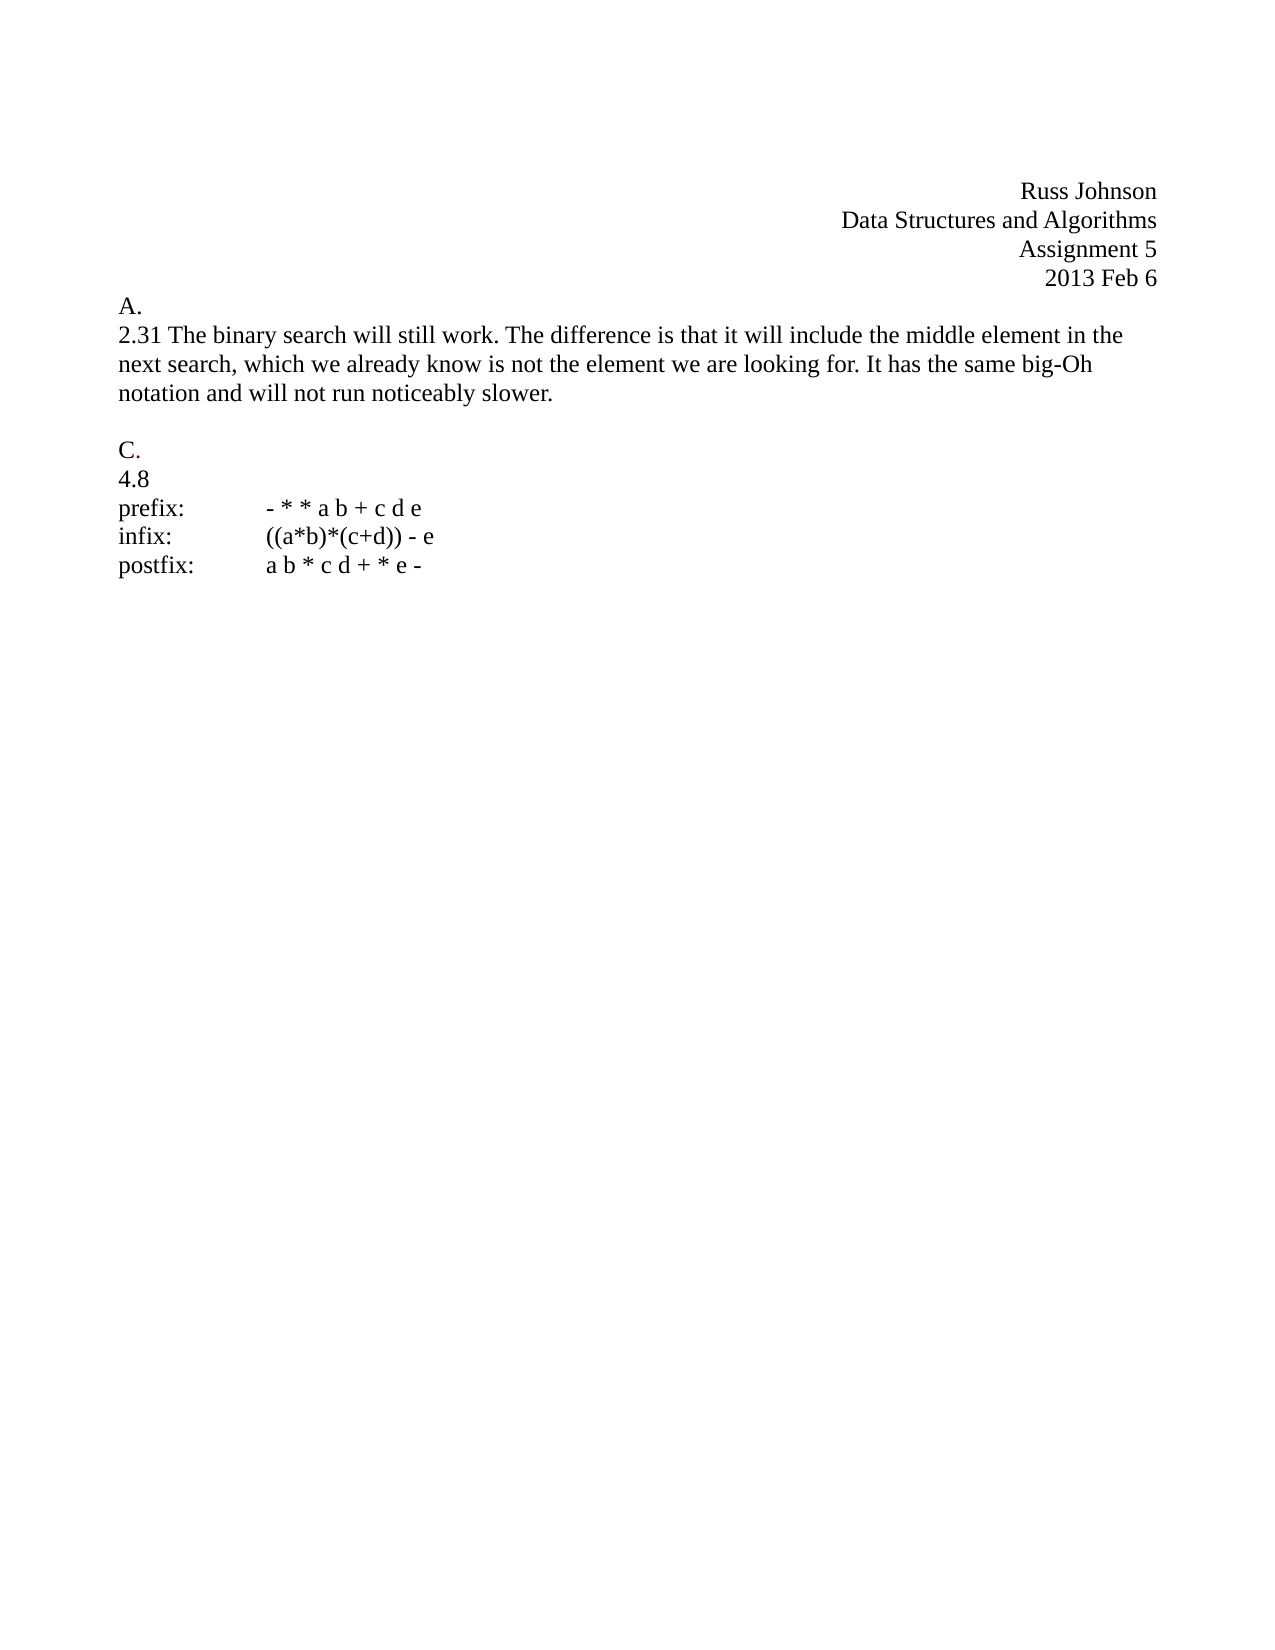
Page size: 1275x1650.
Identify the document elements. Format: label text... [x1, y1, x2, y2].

text prefix: - * * a b + c d e [118, 493, 1157, 521]
text Russ Johnson [118, 176, 1157, 205]
text 2013 Feb 6 [118, 263, 1157, 291]
text A. [118, 291, 1157, 320]
text infix: ((a*b)*(c+d)) - e [118, 521, 1157, 550]
text postfix: a b * c d + * e - [118, 550, 1157, 579]
text Data Structures and Algorithms [118, 205, 1157, 234]
text 4.8 [118, 464, 1157, 493]
text Assignment 5 [118, 234, 1157, 263]
text 2.31 The binary search will still work. The difference is that it will include the middle element in the next search, which we already know is not the element we are looking for. It has the same big-Oh notation and will not run noticeably slower. [118, 320, 1157, 406]
text C. [118, 435, 1157, 464]
